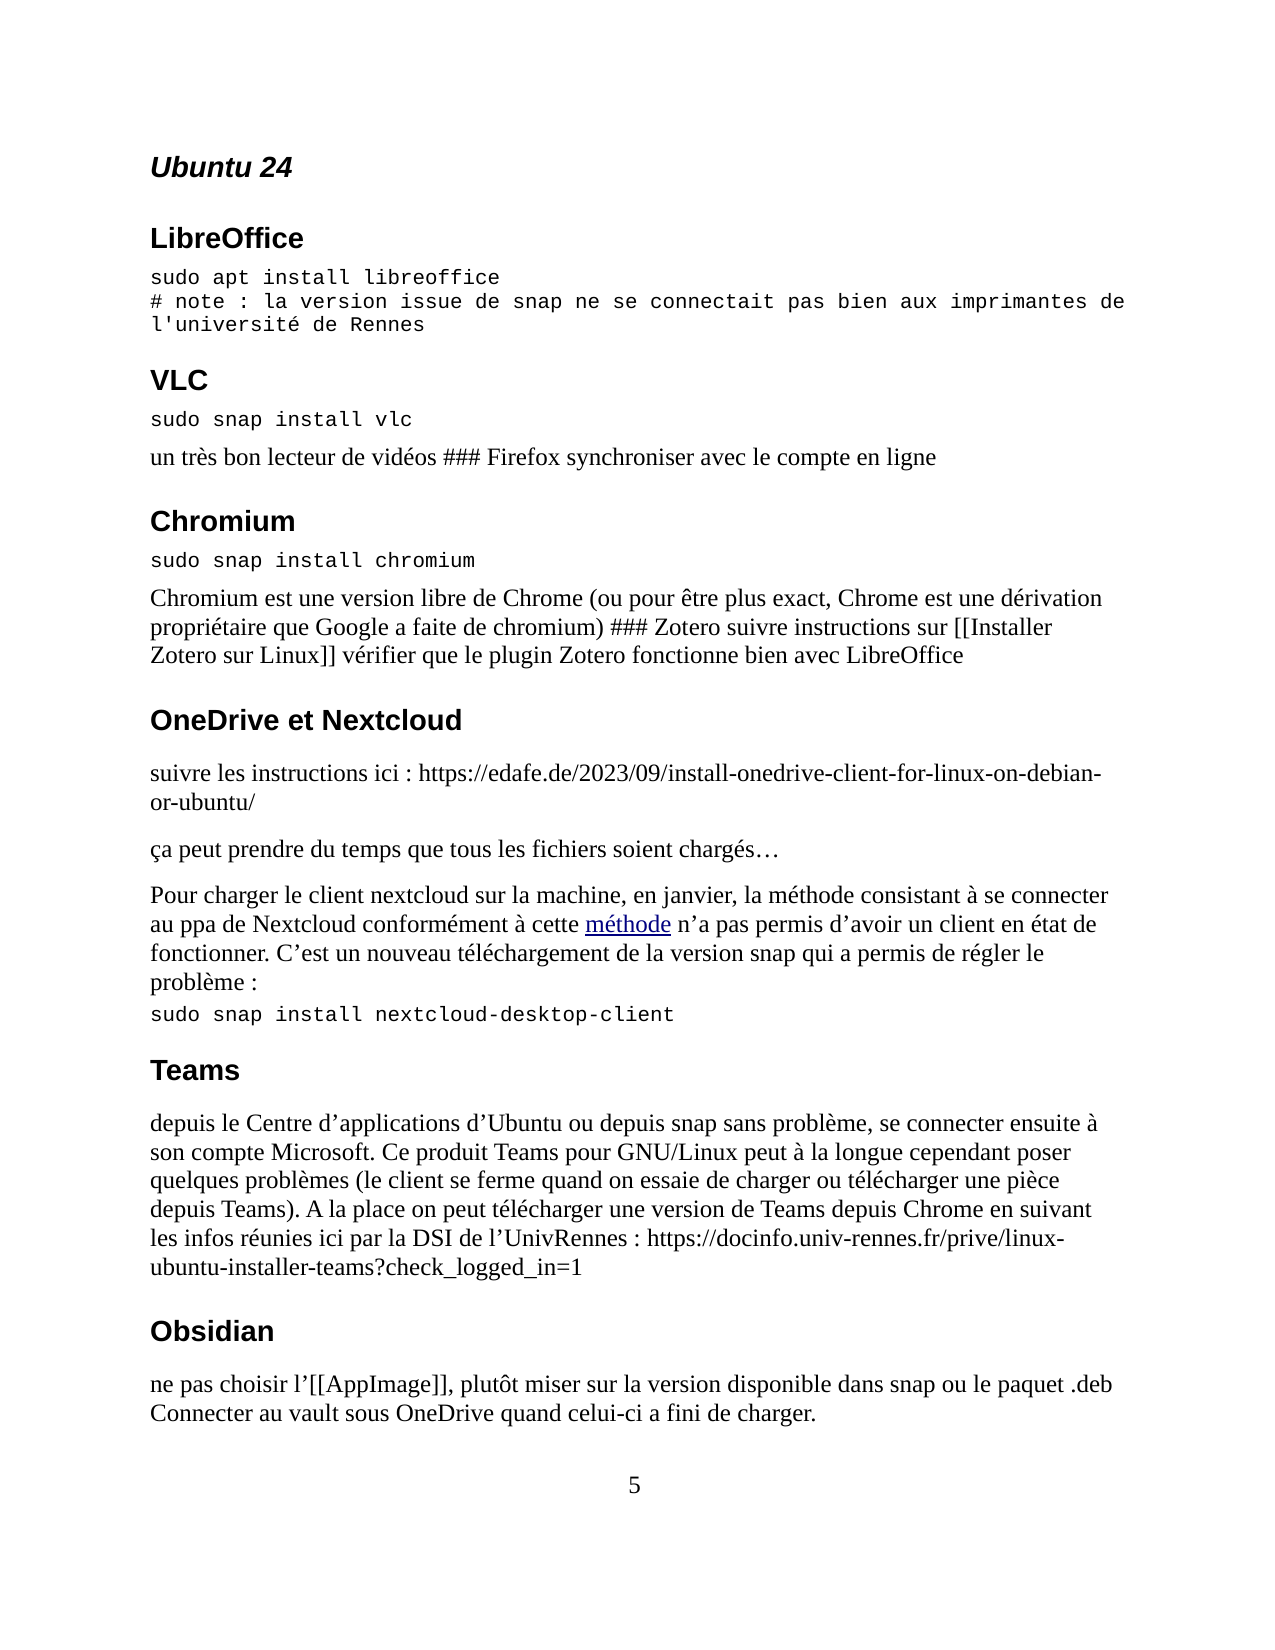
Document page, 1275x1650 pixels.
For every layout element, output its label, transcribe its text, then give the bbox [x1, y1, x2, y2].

text suivre les instructions ici : https://edafe.de/2023/09/install-onedrive-client-for-linux-on-debian-or-ubuntu/ [150, 758, 1125, 816]
text sudo apt install libreoffice [150, 267, 1125, 291]
subtitle Chromium [150, 504, 1125, 538]
text sudo snap install vlc [150, 409, 1125, 433]
subtitle OneDrive et Nextcloud [150, 703, 1125, 737]
subtitle LibreOffice [150, 221, 1125, 254]
text Chromium est une version libre de Chrome (ou pour être plus exact, Chrome est une dérivation propriétaire que Google a faite de chromium) ### Zotero suivre instructions sur [[Installer Zotero sur Linux]] vérifier que le plugin Zotero fonctionne bien avec LibreOffice [150, 583, 1125, 669]
subtitle VLC [150, 363, 1125, 397]
text Pour charger le client nextcloud sur la machine, en janvier, la méthode consistant à se connecter au ppa de Nextcloud conformément à cette méthode n’a pas permis d’avoir un client en état de fonctionner. C’est un nouveau téléchargement de la version snap qui a permis de régler le problème : [150, 880, 1125, 995]
text un très bon lecteur de vidéos ### Firefox synchroniser avec le compte en ligne [150, 442, 1125, 470]
text sudo snap install nextcloud-desktop-client [150, 1004, 1125, 1028]
text # note : la version issue de snap ne se connectait pas bien aux imprimantes de l'université de Rennes [150, 291, 1125, 338]
text ça peut prendre du temps que tous les fichiers soient chargés… [150, 834, 1125, 862]
subtitle Obsidian [150, 1314, 1125, 1348]
subtitle Teams [150, 1053, 1125, 1086]
text depuis le Centre d’applications d’Ubuntu ou depuis snap sans problème, se connecter ensuite à son compte Microsoft. Ce produit Teams pour GNU/Linux peut à la longue cependant poser quelques problèmes (le client se ferme quand on essaie de charger ou télécharger une pièce depuis Teams). A la place on peut télécharger une version de Teams depuis Chrome en suivant les infos réunies ici par la DSI de l’UnivRennes : https://docinfo.univ-rennes.fr/prive/linux-ubuntu-installer-teams?check_logged_in=1 [150, 1108, 1125, 1280]
text ne pas choisir l’[[AppImage]], plutôt miser sur la version disponible dans snap ou le paquet .deb Connecter au vault sous OneDrive quand celui-ci a fini de charger. [150, 1369, 1125, 1427]
subtitle Ubuntu 24 [150, 150, 1125, 183]
text sudo snap install chromium [150, 550, 1125, 574]
